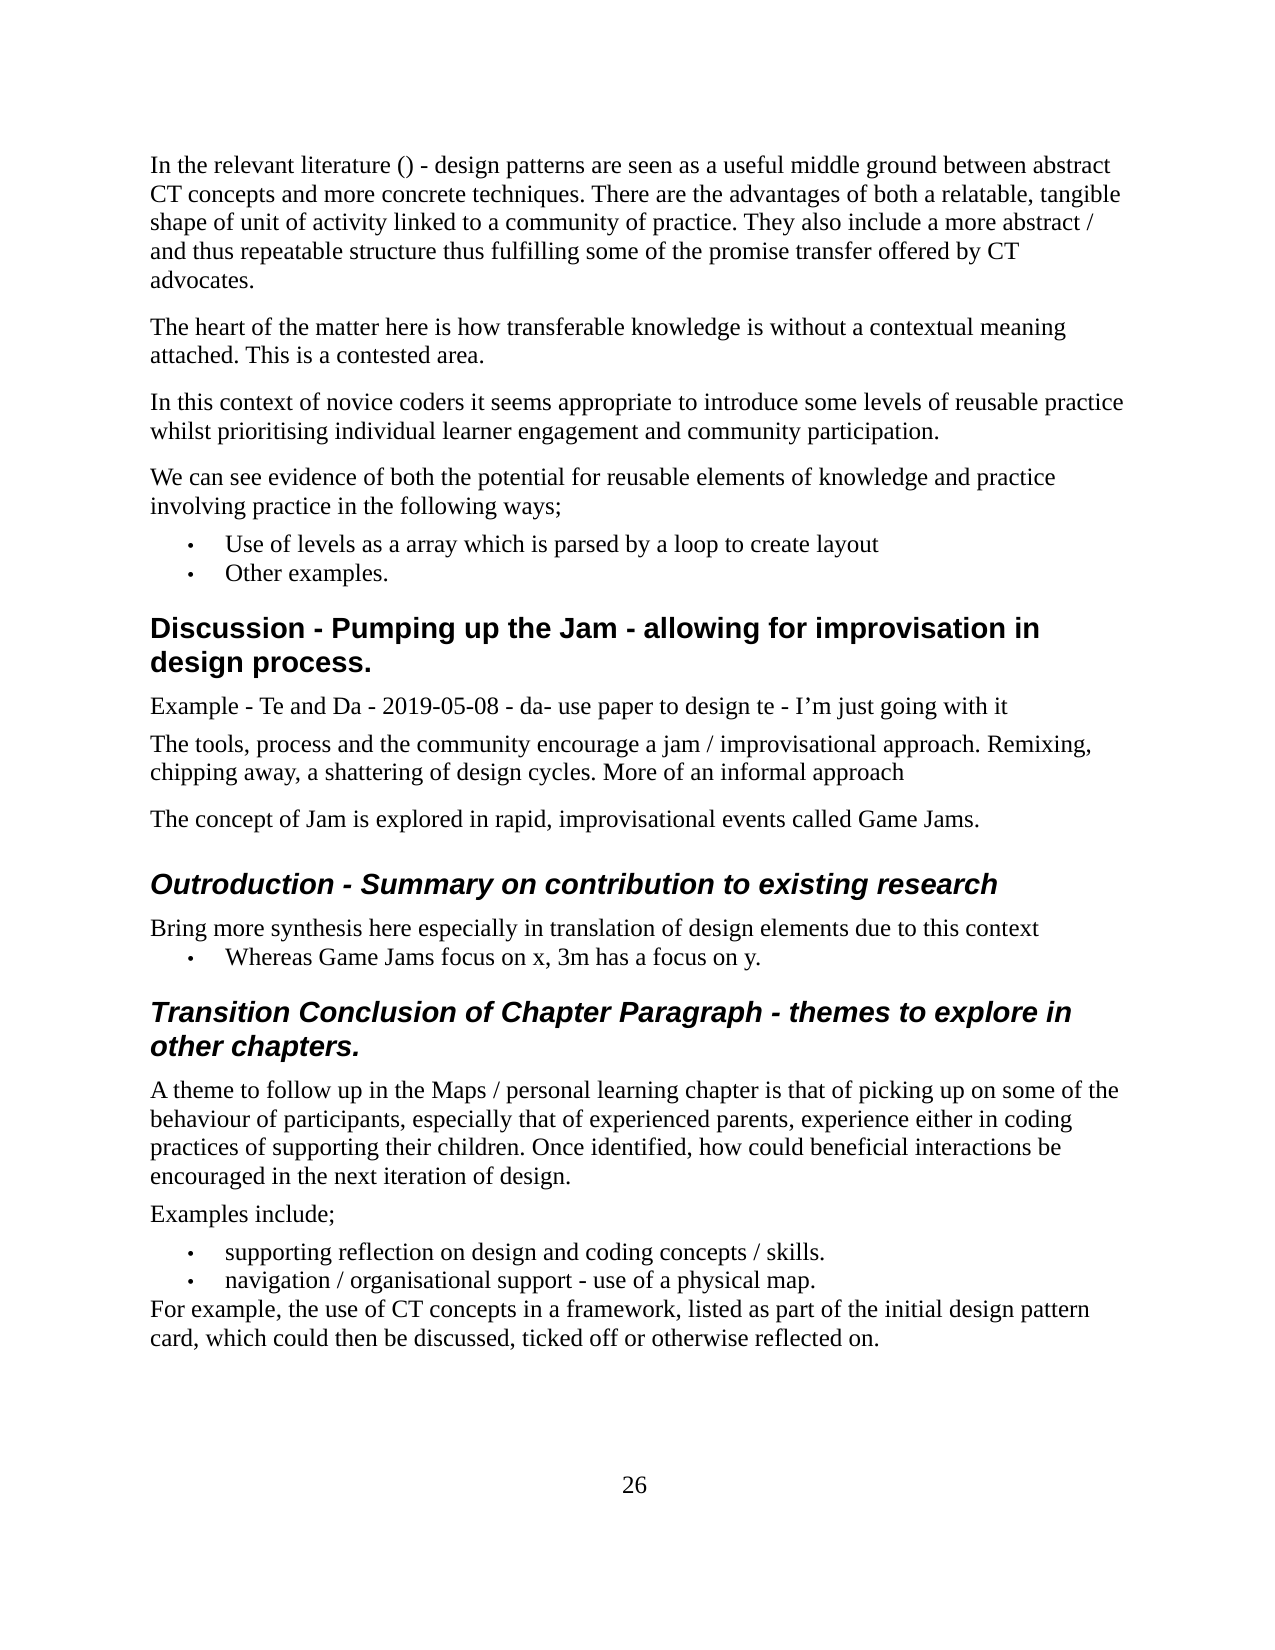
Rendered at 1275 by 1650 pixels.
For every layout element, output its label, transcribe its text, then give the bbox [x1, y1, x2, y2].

text A theme to follow up in the Maps / personal learning chapter is that of picking up on some of the behaviour of participants, especially that of experienced parents, experience either in coding practices of supporting their children. Once identified, how could beneficial interactions be encouraged in the next iteration of design. [150, 1075, 1125, 1190]
subtitle Transition Conclusion of Chapter Paragraph - themes to explore in other chapters. [150, 995, 1125, 1062]
text Bring more synthesis here especially in translation of design elements due to this context [150, 913, 1125, 942]
list Use of levels as a array which is parsed by a loop to create layout [187, 529, 1125, 558]
text In this context of novice coders it seems appropriate to introduce some levels of reusable practice whilst prioritising individual learner engagement and community participation. [150, 387, 1125, 444]
text For example, the use of CT concepts in a framework, listed as part of the initial design pattern card, which could then be discussed, ticked off or otherwise reflected on. [150, 1294, 1125, 1352]
list supporting reflection on design and coding concepts / skills. [187, 1237, 1125, 1265]
list Other examples. [187, 558, 1125, 586]
text We can see evidence of both the potential for reusable elements of knowledge and practice involving practice in the following ways; [150, 462, 1125, 520]
text Examples include; [150, 1199, 1125, 1228]
text In the relevant literature () - design patterns are seen as a useful middle ground between abstract CT concepts and more concrete techniques. There are the advantages of both a relatable, tangible shape of unit of activity linked to a community of practice. They also include a more abstract / and thus repeatable structure thus fulfilling some of the promise transfer offered by CT advocates. [150, 150, 1125, 294]
subtitle Discussion - Pumping up the Jam - allowing for improvisation in design process. [150, 611, 1125, 678]
list navigation / organisational support - use of a physical map. [187, 1265, 1125, 1294]
text The concept of Jam is explored in rapid, improvisational events called Game Jams. [150, 804, 1125, 833]
list Whereas Game Jams focus on x, 3m has a focus on y. [187, 942, 1125, 970]
text Example - Te and Da - 2019-05-08 - da- use paper to design te - I’m just going with it [150, 691, 1125, 720]
text The heart of the matter here is how transferable knowledge is without a contextual meaning attached. This is a contested area. [150, 312, 1125, 369]
subtitle Outroduction - Summary on contribution to existing research [150, 867, 1125, 900]
text The tools, process and the community encourage a jam / improvisational approach. Remixing, chipping away, a shattering of design cycles. More of an informal approach [150, 729, 1125, 786]
